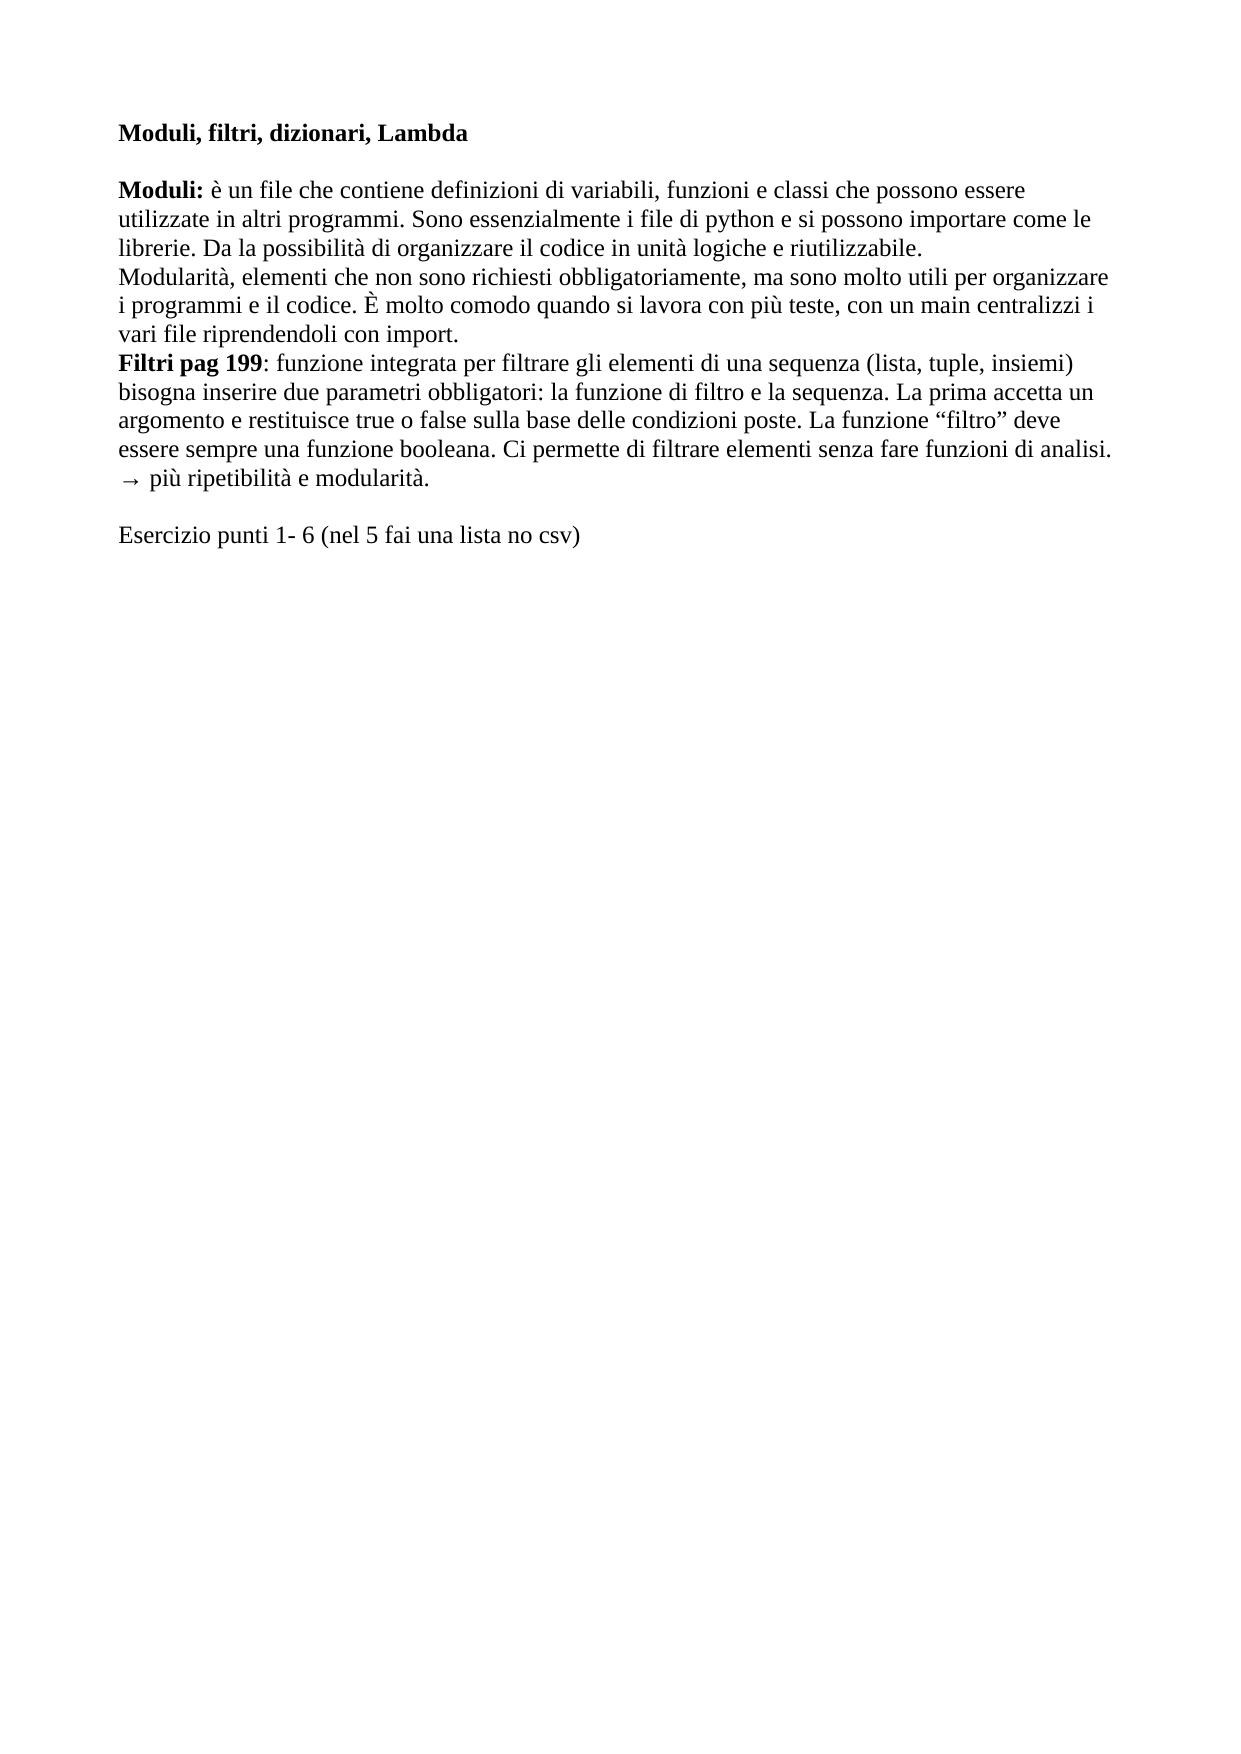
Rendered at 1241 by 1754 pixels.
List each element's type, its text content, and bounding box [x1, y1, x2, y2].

text Moduli, filtri, dizionari, Lambda [118, 118, 1122, 147]
text Moduli: è un file che contiene definizioni di variabili, funzioni e classi che possono essere utilizzate in altri programmi. Sono essenzialmente i file di python e si possono importare come le librerie. Da la possibilità di organizzare il codice in unità logiche e riutilizzabile. [118, 176, 1122, 262]
text Filtri pag 199: funzione integrata per filtrare gli elementi di una sequenza (lista, tuple, insiemi) [118, 348, 1122, 377]
text Esercizio punti 1- 6 (nel 5 fai una lista no csv) [118, 521, 1122, 549]
text Modularità, elementi che non sono richiesti obbligatoriamente, ma sono molto utili per organizzare i programmi e il codice. È molto comodo quando si lavora con più teste, con un main centralizzi i vari file riprendendoli con import. [118, 262, 1122, 348]
text bisogna inserire due parametri obbligatori: la funzione di filtro e la sequenza. La prima accetta un argomento e restituisce true o false sulla base delle condizioni poste. La funzione “filtro” deve essere sempre una funzione booleana. Ci permette di filtrare elementi senza fare funzioni di analisi. → più ripetibilità e modularità. [118, 377, 1122, 492]
